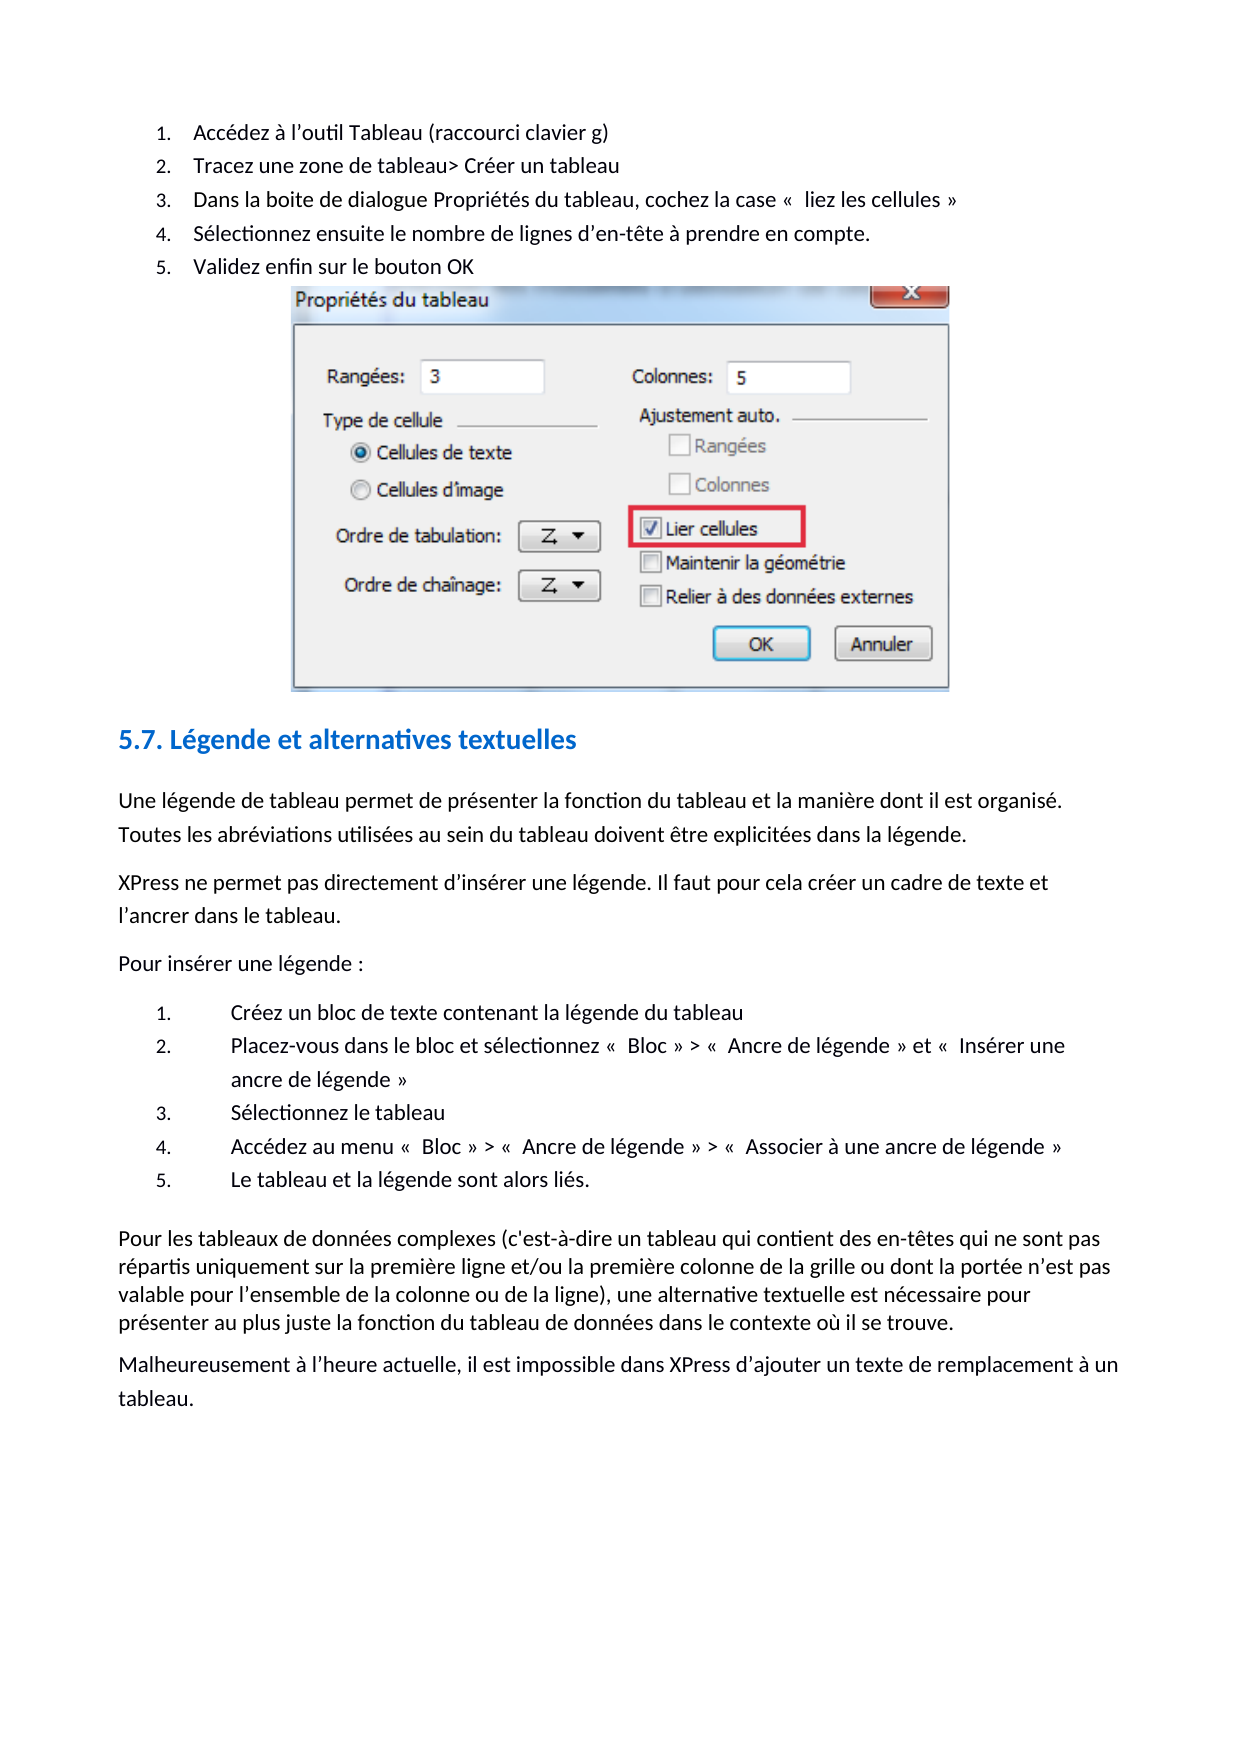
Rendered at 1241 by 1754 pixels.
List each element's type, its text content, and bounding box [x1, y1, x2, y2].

text Malheureusement à l’heure actuelle, il est impossible dans XPress d’ajouter un texte de remplacement à un tableau. [118, 1351, 1122, 1412]
list Dans la boite de dialogue Propriétés du tableau, cochez la case « liez les cellules » [156, 185, 1122, 213]
text Pour les tableaux de données complexes (c'est-à-dire un tableau qui contient des en-têtes qui ne sont pas répartis uniquement sur la première ligne et/ou la première colonne de la grille ou dont la portée n’est pas valable pour l’ensemble de la colonne ou de la ligne), une alternative textuelle est nécessaire pour présenter au plus juste la fonction du tableau de données dans le contexte où il se trouve. [118, 1224, 1122, 1336]
list Placez-vous dans le bloc et sélectionnez « Bloc » > « Ancre de légende » et « Insérer une ancre de légende » [156, 1031, 1122, 1093]
list Sélectionnez ensuite le nombre de lignes d’en-tête à prendre en compte. [156, 219, 1122, 247]
list Accédez au menu « Bloc » > « Ancre de légende » > « Associer à une ancre de légende » [156, 1132, 1122, 1160]
picture [290, 286, 950, 692]
subtitle 5.7. Légende et alternatives textuelles [118, 721, 1122, 757]
text XPress ne permet pas directement d’insérer une légende. Il faut pour cela créer un cadre de texte et l’ancrer dans le tableau. [118, 868, 1122, 929]
list Créez un bloc de texte contenant la légende du tableau [156, 998, 1122, 1026]
list Tracez une zone de tableau> Créer un tableau [156, 152, 1122, 180]
list Le tableau et la légende sont alors liés. [156, 1165, 1122, 1193]
text Pour insérer une légende : [118, 949, 1122, 977]
list Accédez à l’outil Tableau (raccourci clavier g) [156, 118, 1122, 146]
list Validez enfin sur le bouton OK [156, 252, 1122, 280]
list Sélectionnez le tableau [156, 1098, 1122, 1126]
text Une légende de tableau permet de présenter la fonction du tableau et la manière dont il est organisé. Toutes les abréviations utilisées au sein du tableau doivent être explicitées dans la légende. [118, 786, 1122, 848]
